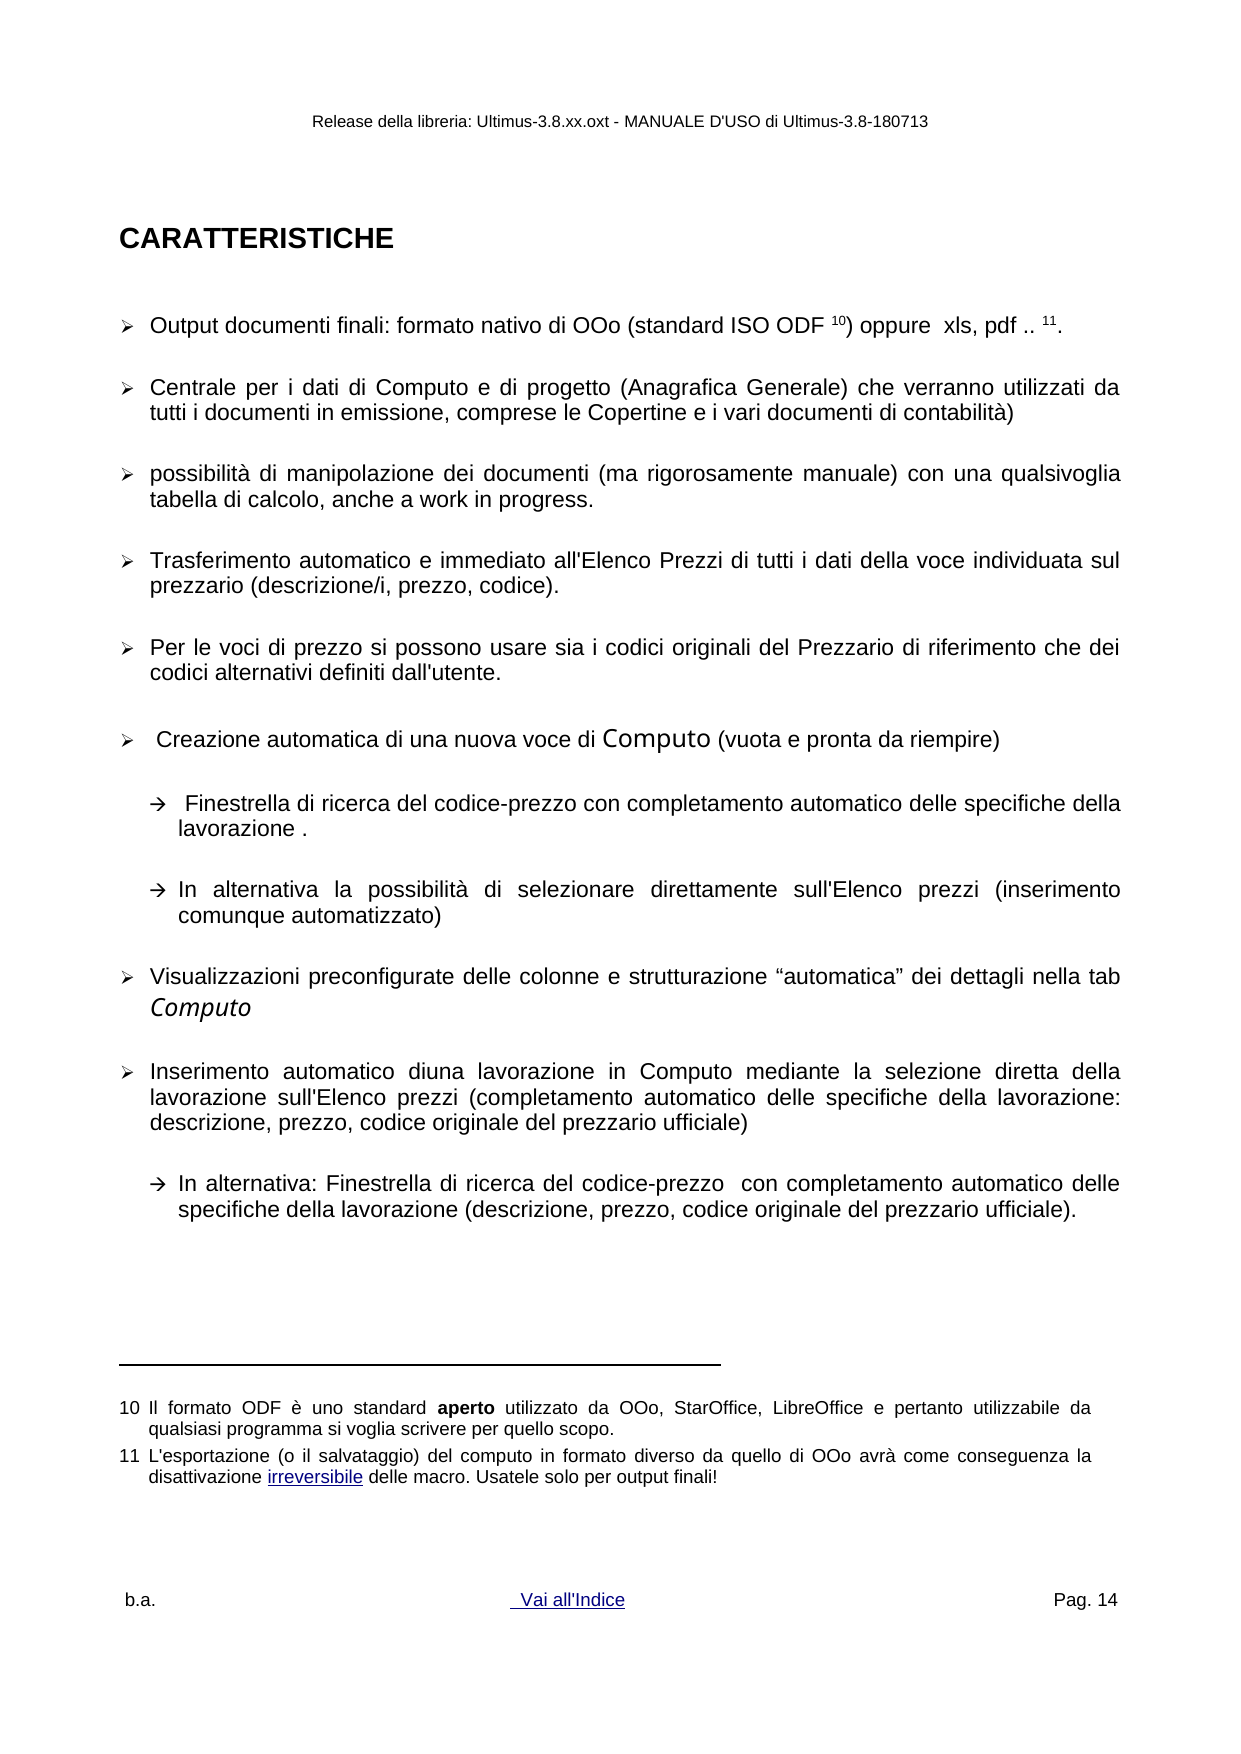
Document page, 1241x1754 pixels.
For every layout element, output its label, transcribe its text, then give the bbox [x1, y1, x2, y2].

list possibilità di manipolazione dei documenti (ma rigorosamente manuale) con una qualsivoglia tabella di calcolo, anche a work in progress. [120, 461, 1121, 512]
list In alternativa: Finestrella di ricerca del codice-prezzo con completamento automatico delle specifiche della lavorazione (descrizione, prezzo, codice originale del prezzario ufficiale). [148, 1171, 1121, 1222]
list Centrale per i dati di Computo e di progetto (Anagrafica Generale) che verranno utilizzati da tutti i documenti in emissione, comprese le Copertine e i vari documenti di contabilità) [120, 374, 1121, 426]
list L'esportazione (o il salvataggio) del computo in formato diverso da quello di OOo avrà come conseguenza la disattivazione irreversibile delle macro. Usatele solo per output finali! [119, 1446, 1092, 1487]
list Per le voci di prezzo si possono usare sia i codici originali del Prezzario di riferimento che dei codici alternativi definiti dall'utente. [120, 634, 1121, 686]
list Creazione automatica di una nuova voce di Computo (vuota e pronta da riempire) [120, 721, 1121, 755]
list Inserimento automatico diuna lavorazione in Computo mediante la selezione diretta della lavorazione sull'Elenco prezzi (completamento automatico delle specifiche della lavorazione: descrizione, prezzo, codice originale del prezzario ufficiale) [120, 1059, 1121, 1136]
list In alternativa la possibilità di selezionare direttamente sull'Elenco prezzi (inserimento comunque automatizzato) [148, 877, 1121, 928]
list Output documenti finali: formato nativo di OOo (standard ISO ODF ) oppure xls, pdf .. . [120, 313, 1121, 339]
list Trasferimento automatico e immediato all'Elenco Prezzi di tutti i dati della voce individuata sul prezzario (descrizione/i, prezzo, codice). [120, 548, 1121, 599]
list Finestrella di ricerca del codice-prezzo con completamento automatico delle specifiche della lavorazione . [148, 790, 1121, 842]
subtitle CARATTERISTICHE [119, 222, 1121, 254]
list Il formato ODF è uno standard aperto utilizzato da OOo, StarOffice, LibreOffice e pertanto utilizzabile da qualsiasi programma si voglia scrivere per quello scopo. [119, 1398, 1092, 1440]
list Visualizzazioni preconfigurate delle colonne e strutturazione “automatica” dei dettagli nella tab Computo [120, 964, 1121, 1023]
